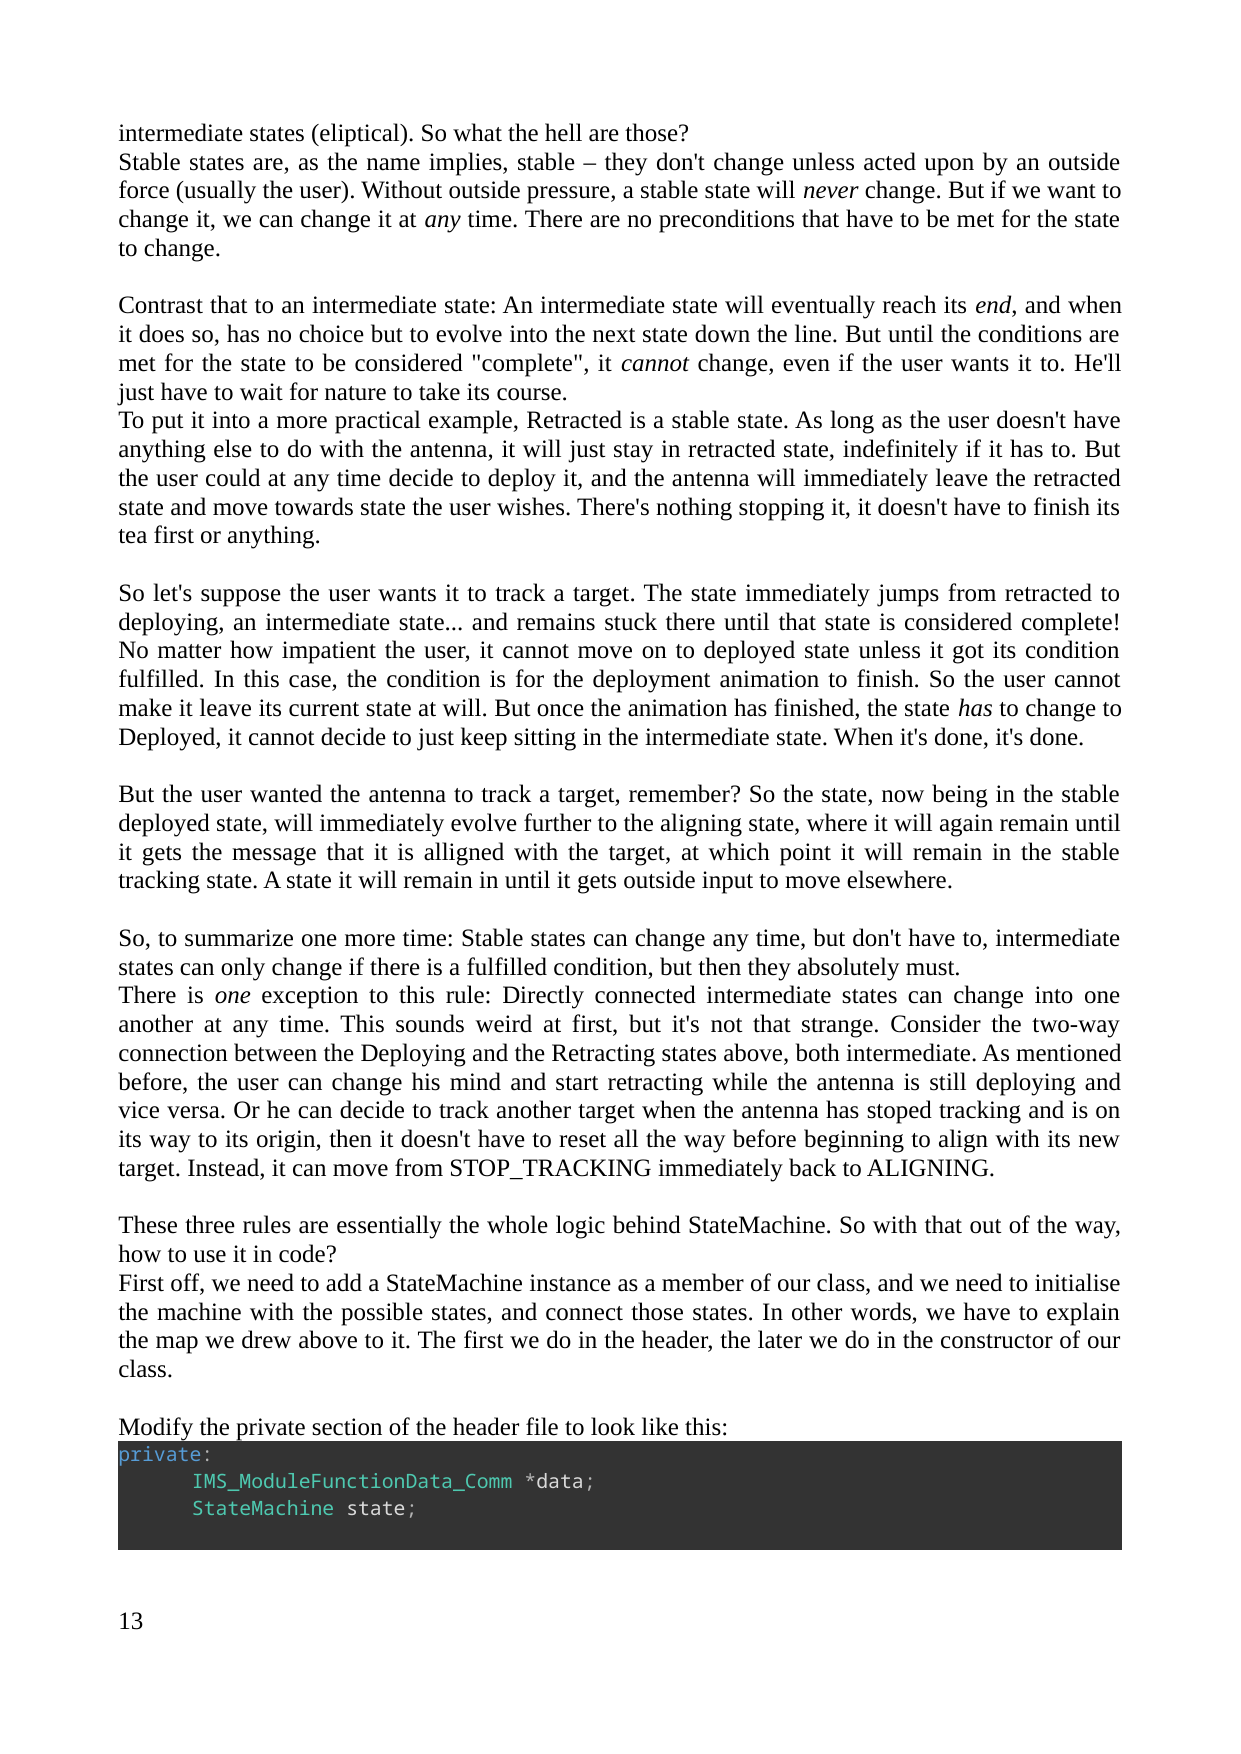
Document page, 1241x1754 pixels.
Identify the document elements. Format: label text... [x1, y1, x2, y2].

text IMS_ModuleFunctionData_Comm *data; [118, 1468, 1122, 1494]
text intermediate states (eliptical). So what the hell are those? [118, 118, 1122, 147]
text StateMachine state; [118, 1494, 1122, 1522]
text Contrast that to an intermediate state: An intermediate state will eventually reach its end, and when it does so, has no choice but to evolve into the next state down the line. But until the conditions are met for the state to be considered "complete", it cannot change, even if the user wants it to. He'll just have to wait for nature to take its course. [118, 291, 1122, 406]
text Stable states are, as the name implies, stable – they don't change unless acted upon by an outside force (usually the user). Without outside pressure, a stable state will never change. But if we want to change it, we can change it at any time. There are no preconditions that have to be met for the state to change. [118, 147, 1122, 262]
text There is one exception to this rule: Directly connected intermediate states can change into one another at any time. This sounds weird at first, but it's not that strange. Consider the two-way connection between the Deploying and the Retracting states above, both intermediate. As mentioned before, the user can change his mind and start retracting while the antenna is still deploying and vice versa. Or he can decide to track another target when the antenna has stoped tracking and is on its way to its origin, then it doesn't have to reset all the way before beginning to align with its new target. Instead, it can move from STOP_TRACKING immediately back to ALIGNING. [118, 981, 1122, 1182]
text To put it into a more practical example, Retracted is a stable state. As long as the user doesn't have anything else to do with the antenna, it will just stay in retracted state, indefinitely if it has to. But the user could at any time decide to deploy it, and the antenna will immediately leave the retracted state and move towards state the user wishes. There's nothing stopping it, it doesn't have to finish its tea first or anything. [118, 406, 1122, 549]
text So let's suppose the user wants it to track a target. The state immediately jumps from retracted to deploying, an intermediate state... and remains stuck there until that state is considered complete! No matter how impatient the user, it cannot move on to deployed state unless it got its condition fulfilled. In this case, the condition is for the deployment animation to finish. So the user cannot make it leave its current state at will. But once the animation has finished, the state has to change to Deployed, it cannot decide to just keep sitting in the intermediate state. When it's done, it's done. [118, 578, 1122, 751]
text These three rules are essentially the whole logic behind StateMachine. So with that out of the way, how to use it in code? [118, 1211, 1122, 1268]
text private: [118, 1441, 1122, 1468]
text So, to summarize one more time: Stable states can change any time, but don't have to, intermediate states can only change if there is a fulfilled condition, but then they absolutely must. [118, 923, 1122, 981]
text But the user wanted the antenna to track a target, remember? So the state, now being in the stable deployed state, will immediately evolve further to the aligning state, where it will again remain until it gets the message that it is alligned with the target, at which point it will remain in the stable tracking state. A state it will remain in until it gets outside input to move elsewhere. [118, 779, 1122, 894]
text Modify the private section of the header file to look like this: [118, 1412, 1122, 1441]
text First off, we need to add a StateMachine instance as a member of our class, and we need to initialise the machine with the possible states, and connect those states. In other words, we have to explain the map we drew above to it. The first we do in the header, the later we do in the constructor of our class. [118, 1268, 1122, 1383]
